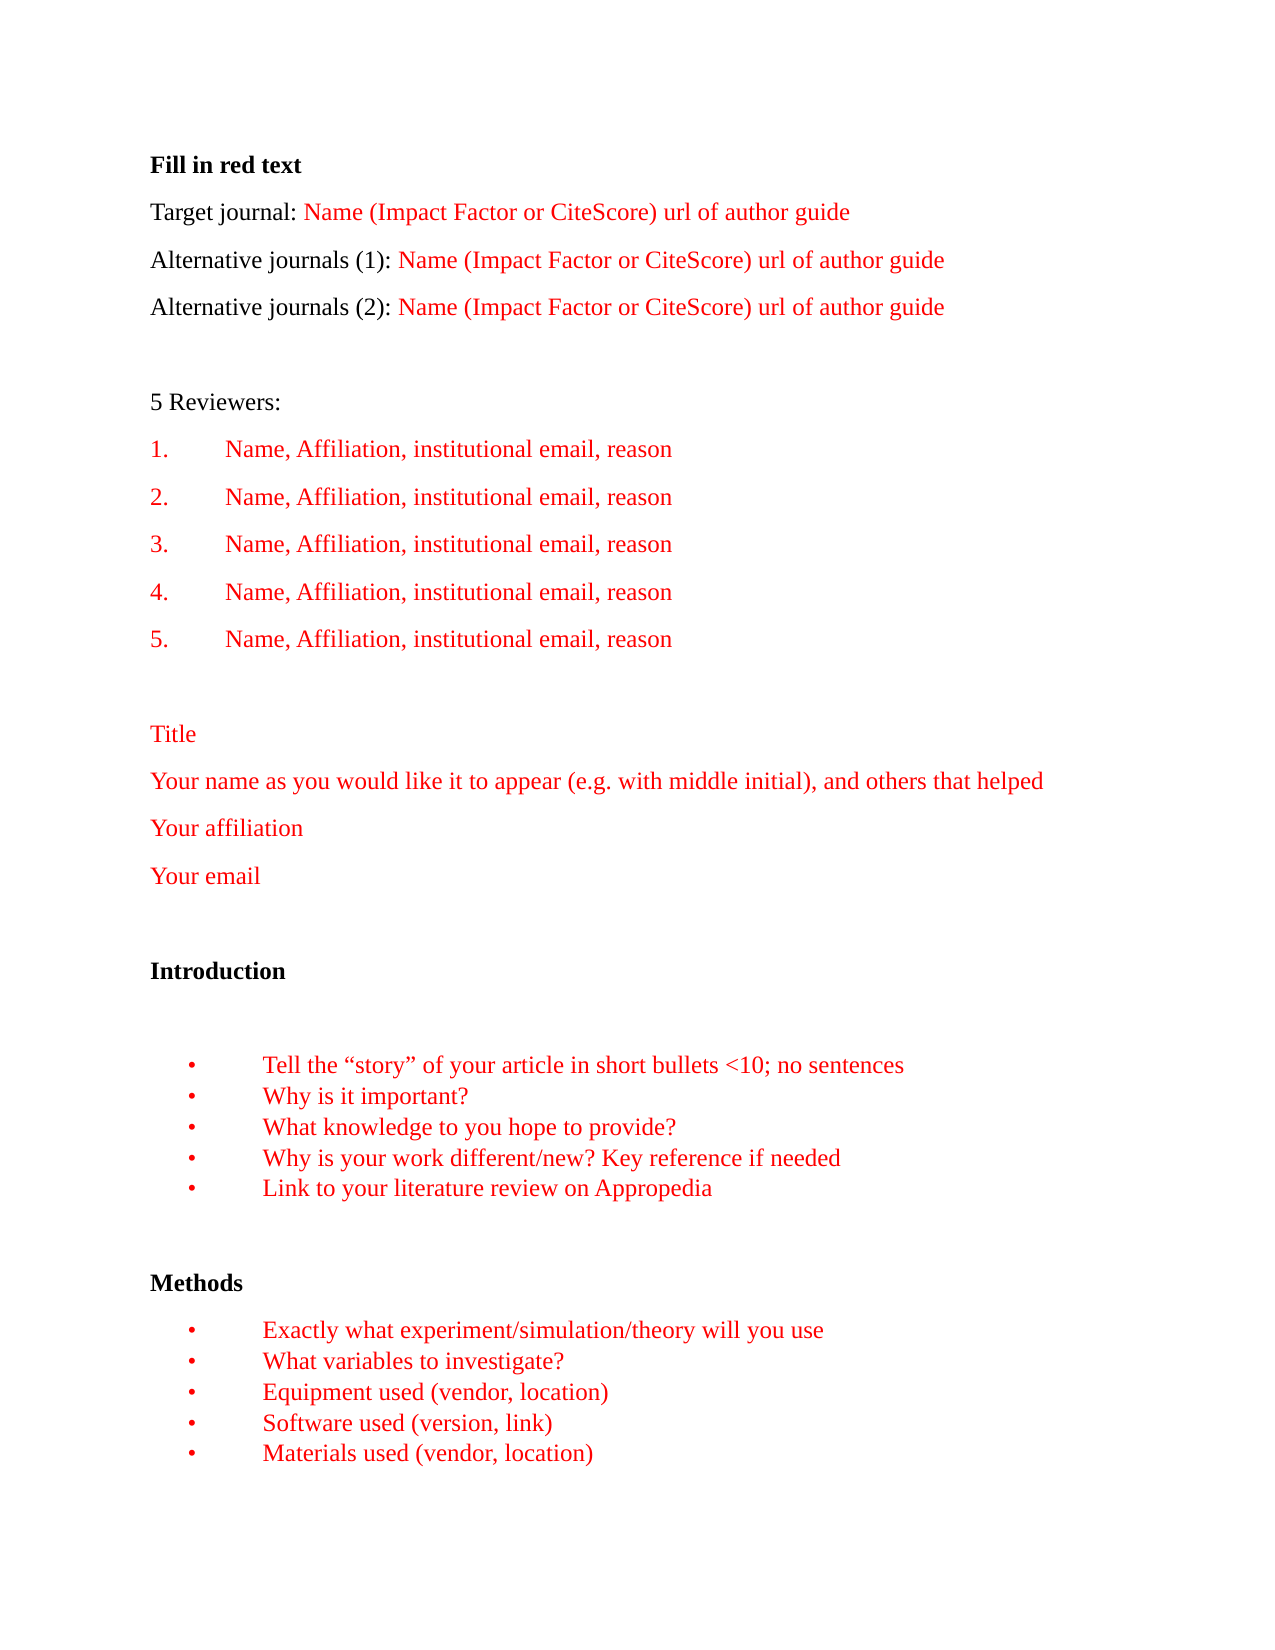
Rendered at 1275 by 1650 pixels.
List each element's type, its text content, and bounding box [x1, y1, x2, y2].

text 5. Name, Affiliation, institutional email, reason [150, 624, 1125, 653]
text Target journal: Name (Impact Factor or CiteScore) url of author guide [150, 197, 1125, 226]
text 4. Name, Affiliation, institutional email, reason [150, 577, 1125, 605]
list Materials used (vendor, location) [187, 1438, 1125, 1467]
list Link to your literature review on Appropedia [187, 1173, 1125, 1202]
list Why is your work different/new? Key reference if needed [187, 1143, 1125, 1171]
text 3. Name, Affiliation, institutional email, reason [150, 529, 1125, 558]
list Equipment used (vendor, location) [187, 1377, 1125, 1406]
text Your affiliation [150, 813, 1125, 842]
text Your name as you would like it to appear (e.g. with middle initial), and others that helped [150, 766, 1125, 795]
list Why is it important? [187, 1081, 1125, 1110]
list Exactly what experiment/simulation/theory will you use [187, 1316, 1125, 1344]
text Fill in red text [150, 150, 1125, 179]
list Software used (version, link) [187, 1408, 1125, 1437]
list What variables to investigate? [187, 1346, 1125, 1375]
text Alternative journals (1): Name (Impact Factor or CiteScore) url of author guide [150, 245, 1125, 273]
text 2. Name, Affiliation, institutional email, reason [150, 482, 1125, 511]
text Your email [150, 861, 1125, 890]
text Methods [150, 1268, 1125, 1297]
text Alternative journals (2): Name (Impact Factor or CiteScore) url of author guide [150, 292, 1125, 321]
list Tell the “story” of your article in short bullets <10; no sentences [187, 1051, 1125, 1079]
text 5 Reviewers: [150, 387, 1125, 416]
text Title [150, 719, 1125, 747]
text Introduction [150, 956, 1125, 984]
list What knowledge to you hope to provide? [187, 1112, 1125, 1141]
text 1. Name, Affiliation, institutional email, reason [150, 434, 1125, 463]
